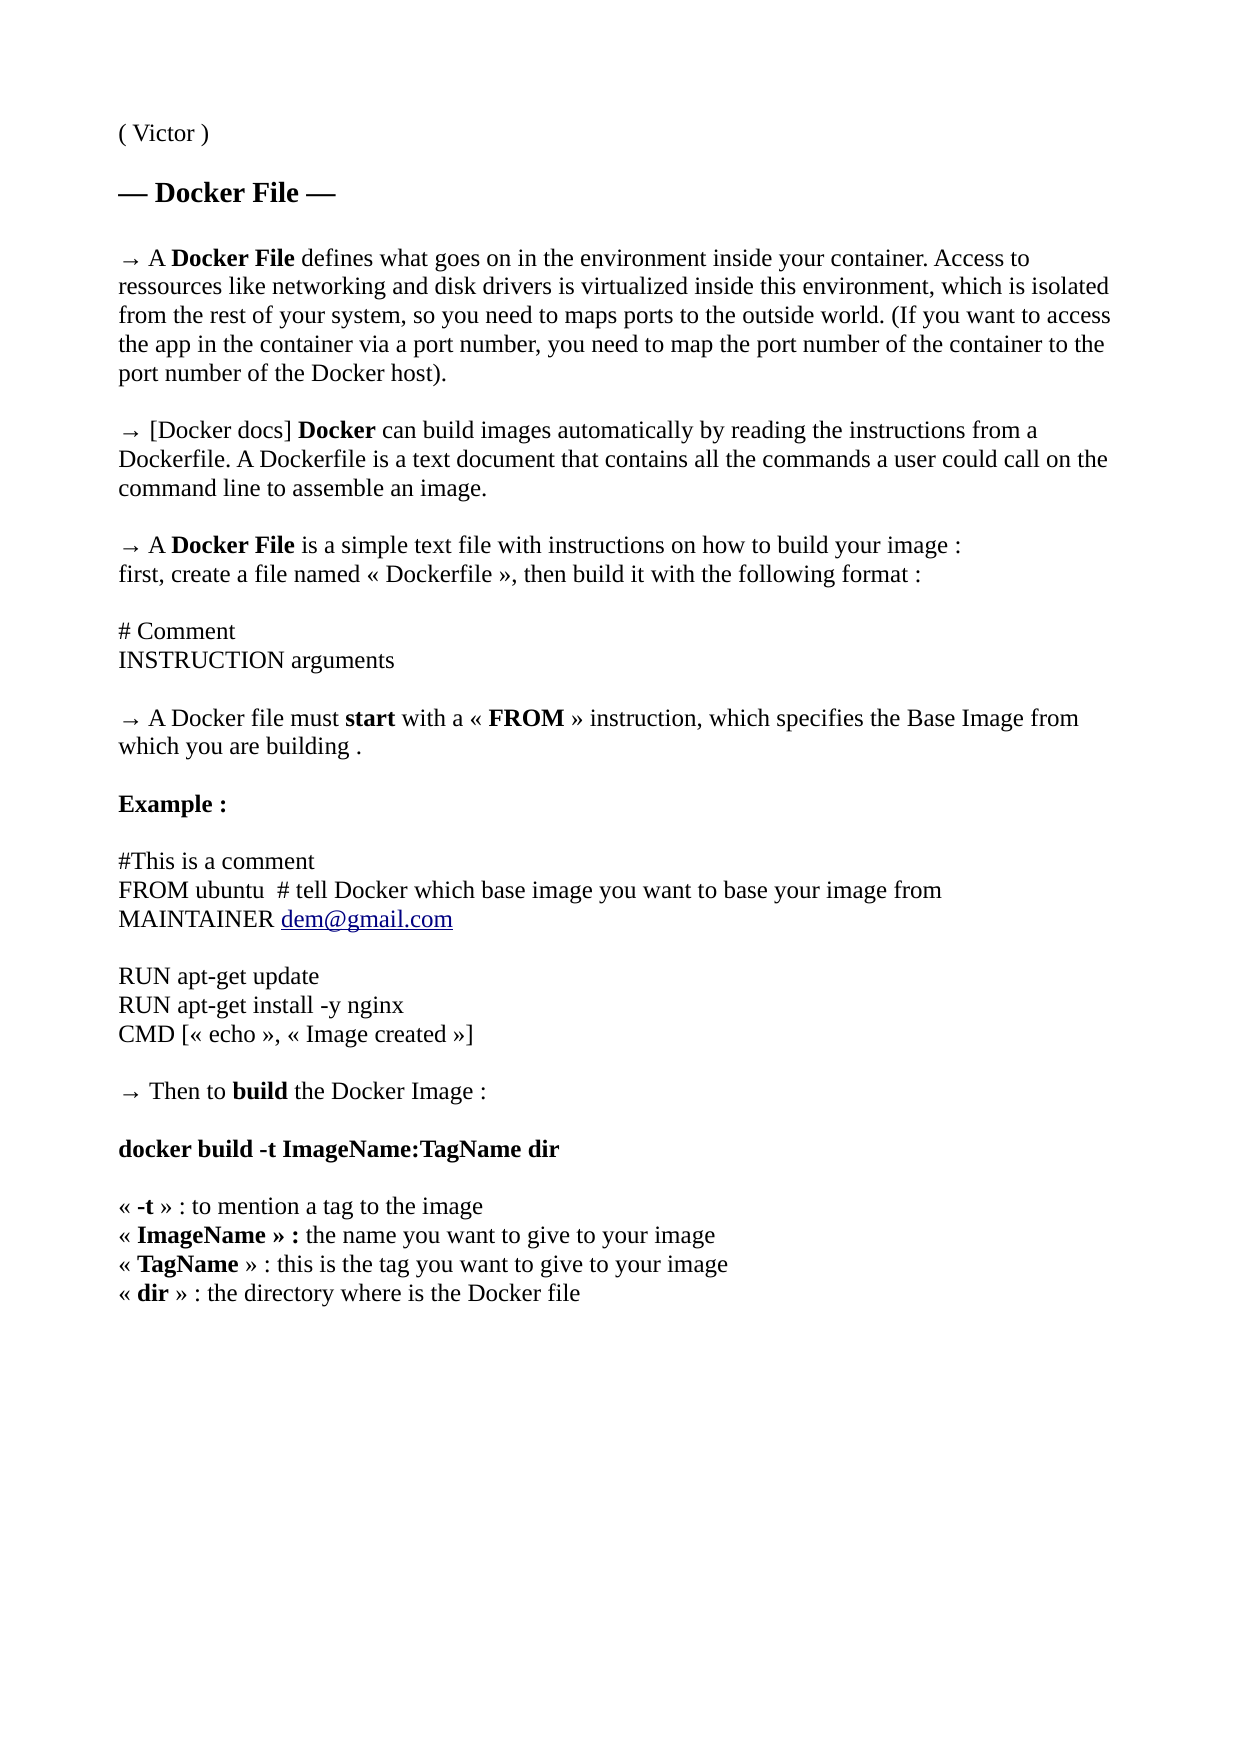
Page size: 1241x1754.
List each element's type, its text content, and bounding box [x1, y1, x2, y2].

text ( Victor ) [118, 118, 1122, 147]
text first, create a file named « Dockerfile », then build it with the following format : [118, 559, 1122, 588]
text « -t » : to mention a tag to the image [118, 1191, 1122, 1220]
text → Then to build the Docker Image : [118, 1076, 1122, 1105]
text → A Docker File defines what goes on in the environment inside your container. Access to ressources like networking and disk drivers is virtualized inside this environment, which is isolated from the rest of your system, so you need to maps ports to the outside world. (If you want to access the app in the container via a port number, you need to map the port number of the container to the port number of the Docker host). [118, 243, 1122, 386]
text « dir » : the directory where is the Docker file [118, 1278, 1122, 1306]
text #This is a comment [118, 846, 1122, 875]
text Example : [118, 789, 1122, 818]
text → [Docker docs] Docker can build images automatically by reading the instructions from a Dockerfile. A Dockerfile is a text document that contains all the commands a user could call on the command line to assemble an image. [118, 415, 1122, 501]
text # Comment [118, 616, 1122, 645]
text RUN apt-get update [118, 961, 1122, 990]
text → A Docker File is a simple text file with instructions on how to build your image : [118, 530, 1122, 559]
text FROM ubuntu # tell Docker which base image you want to base your image from [118, 875, 1122, 904]
text CMD [« echo », « Image created »] [118, 1019, 1122, 1048]
text — Docker File — [118, 176, 1122, 209]
text « ImageName » : the name you want to give to your image [118, 1220, 1122, 1249]
text RUN apt-get install -y nginx [118, 990, 1122, 1019]
text « TagName » : this is the tag you want to give to your image [118, 1249, 1122, 1278]
text docker build -t ImageName:TagName dir [118, 1134, 1122, 1163]
text INSTRUCTION arguments [118, 645, 1122, 674]
text MAINTAINER dem@gmail.com [118, 904, 1122, 933]
text → A Docker file must start with a « FROM » instruction, which specifies the Base Image from which you are building . [118, 703, 1122, 760]
